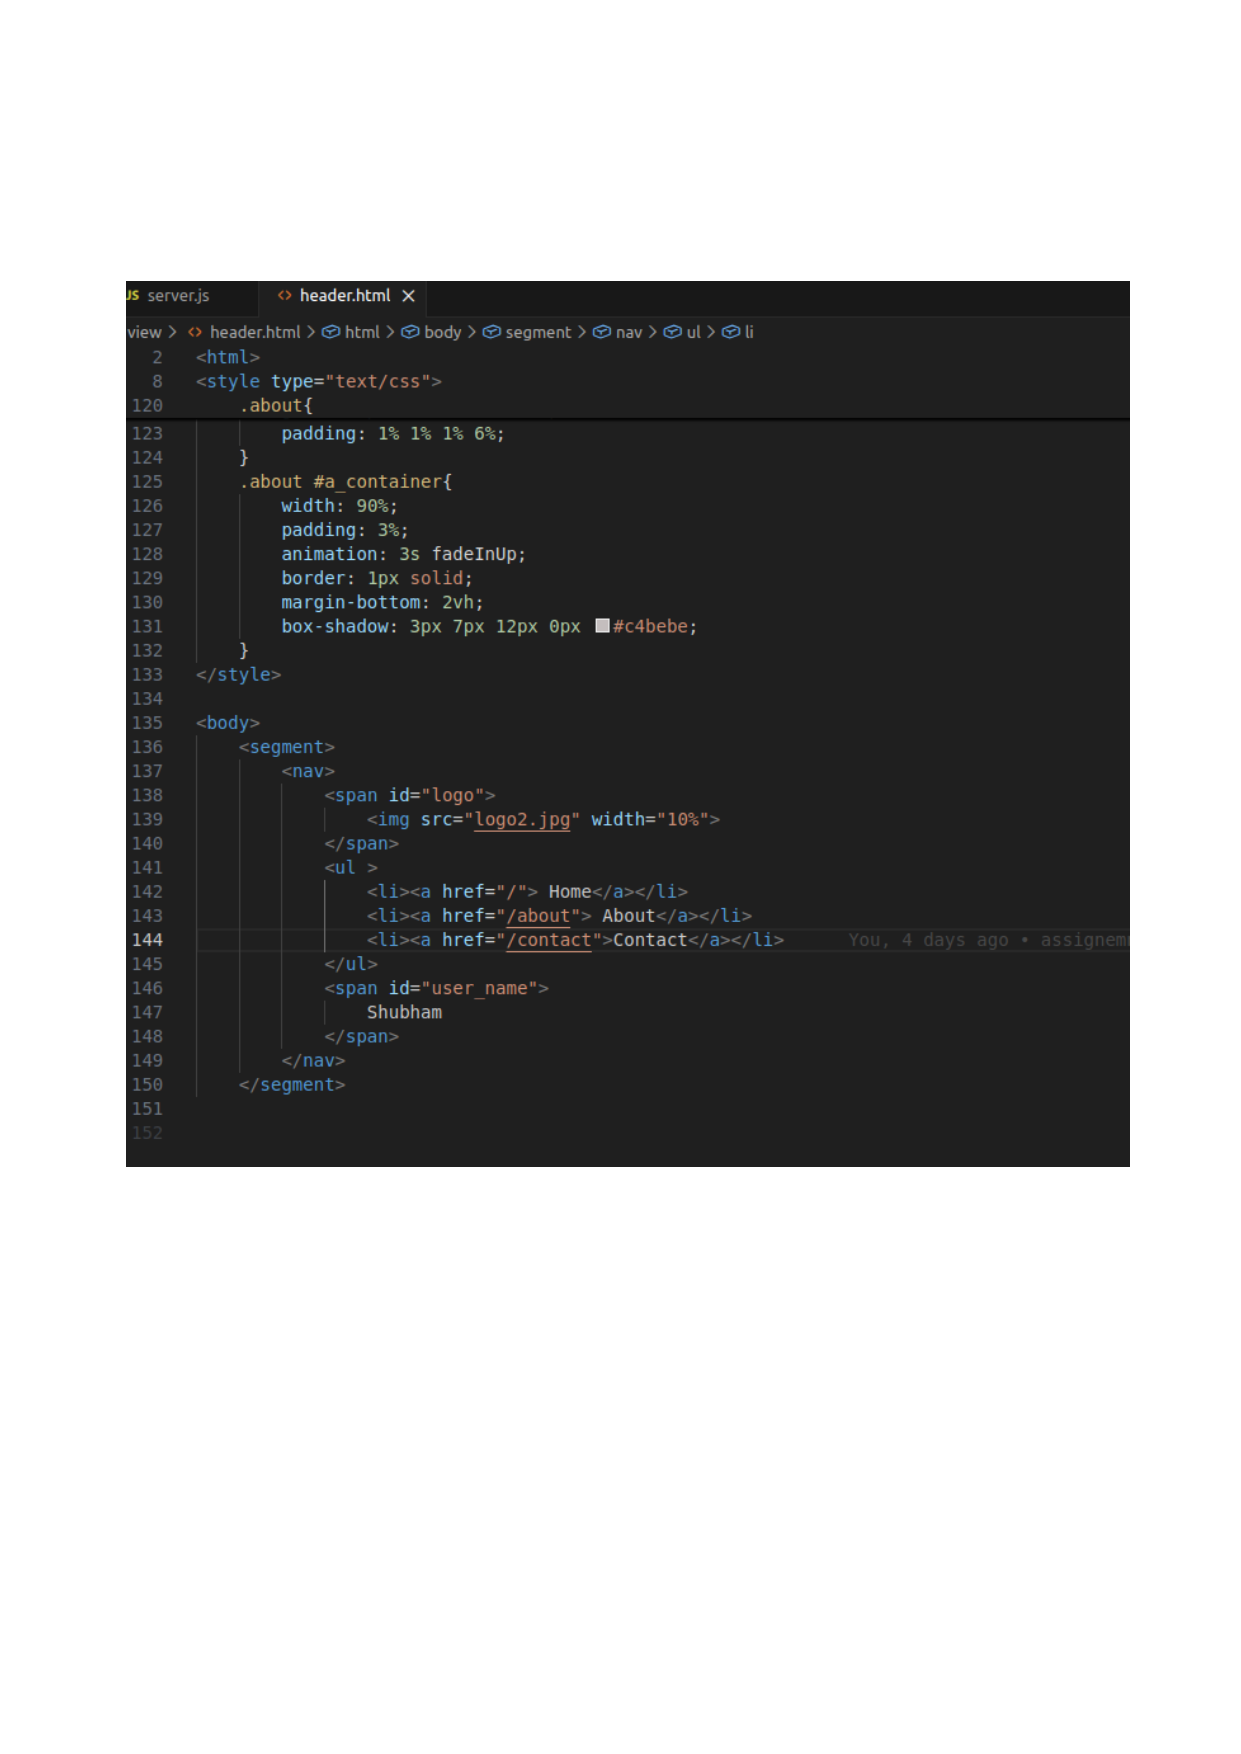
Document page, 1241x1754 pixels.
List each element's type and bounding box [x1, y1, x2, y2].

picture [126, 281, 1130, 1167]
